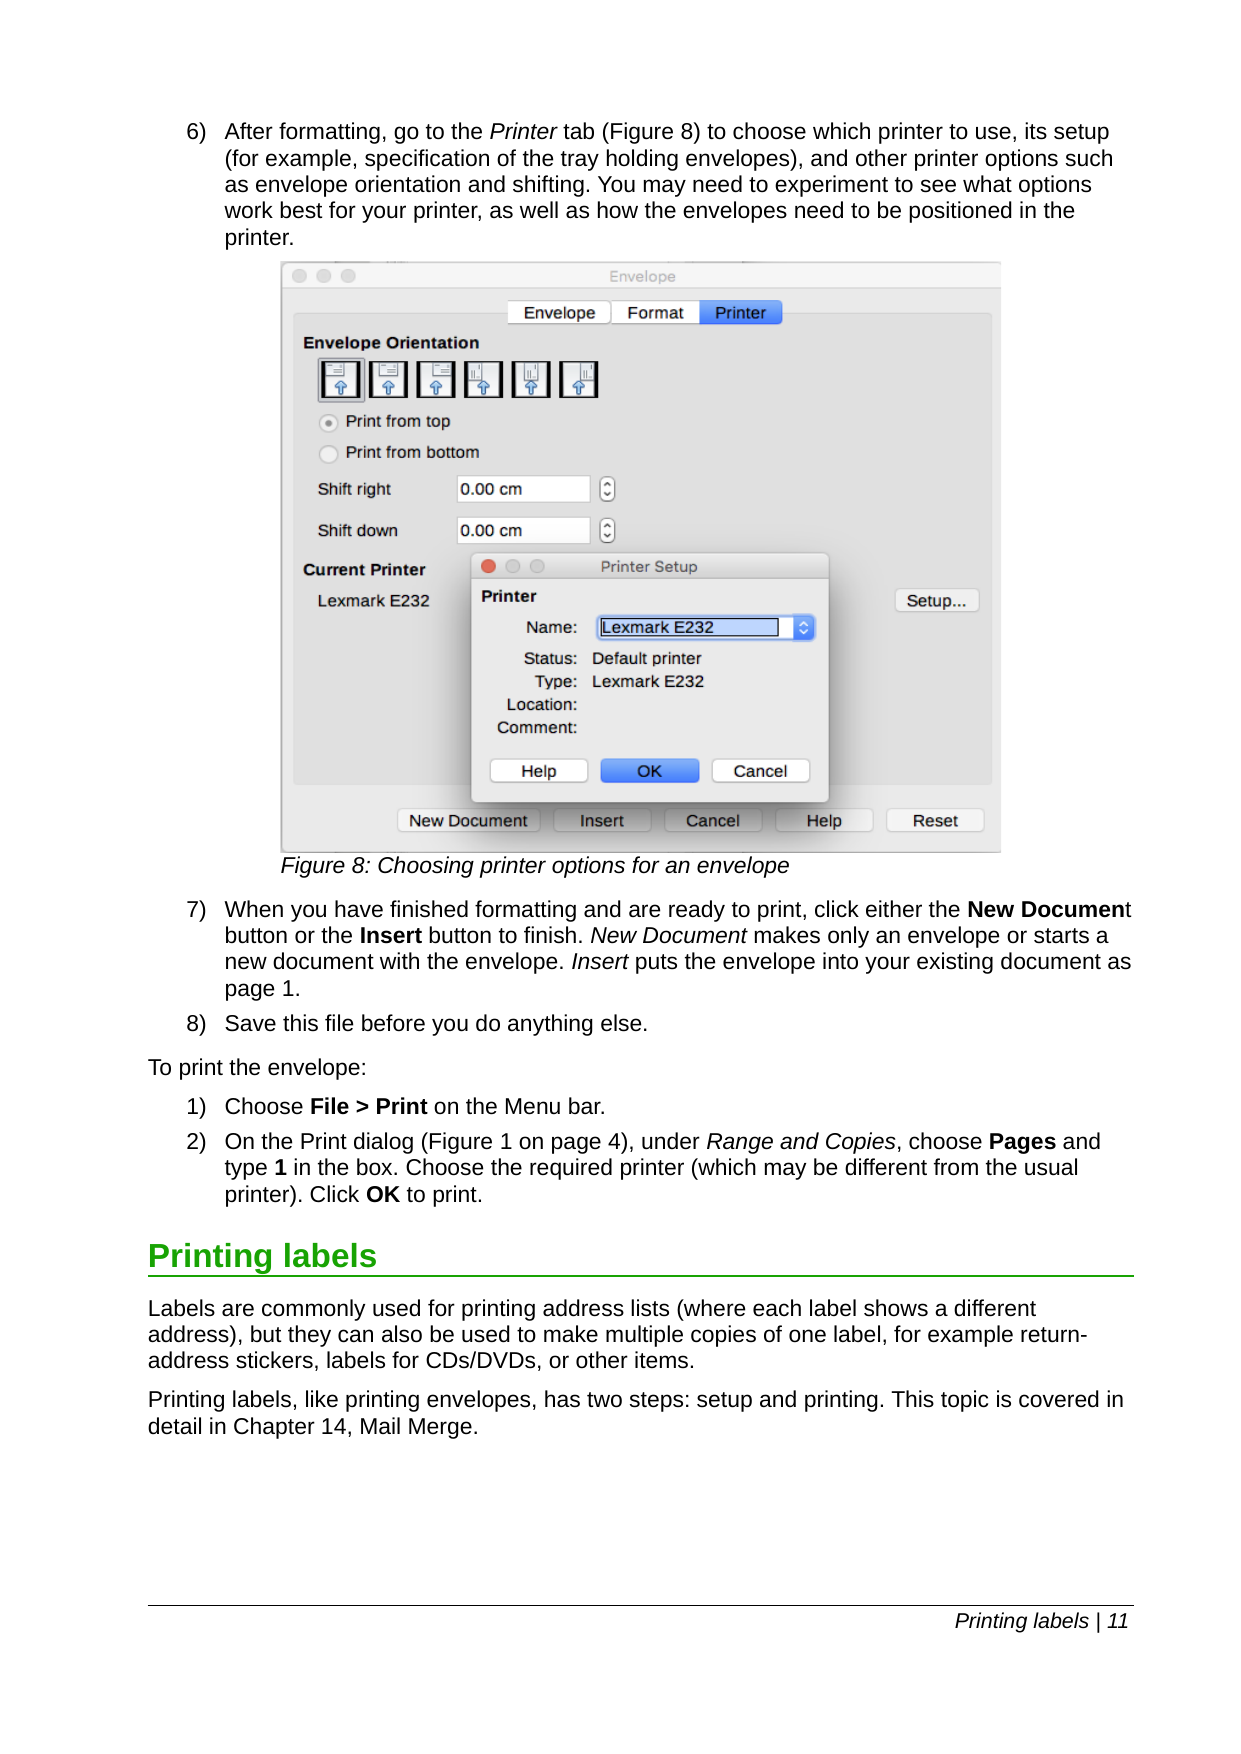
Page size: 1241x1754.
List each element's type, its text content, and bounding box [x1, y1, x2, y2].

picture [280, 261, 1002, 853]
list On the Print dialog (Figure 1 on page 4), under Range and Copies, choose Pages and type 1 in the box. Choose the required printer (which may be different from the usual printer). Click OK to print. [207, 1128, 1134, 1207]
subtitle Printing labels [148, 1237, 1134, 1275]
text Printing labels, like printing envelopes, has two steps: setup and printing. This topic is covered in detail in Chapter 14, Mail Merge. [148, 1386, 1134, 1439]
list To print the envelope: [148, 1054, 1134, 1080]
text Figure 8: Choosing printer options for an envelope [280, 853, 1001, 879]
list When you have finished formatting and are ready to print, click either the New Document button or the Insert button to finish. New Document makes only an envelope or starts a new document with the envelope. Insert puts the envelope into your existing document as page 1. [207, 896, 1134, 1001]
list Save this file before you do anything else. [207, 1010, 1134, 1036]
list Choose File > Print on the Menu bar. [207, 1093, 1134, 1119]
list After formatting, go to the Printer tab (Figure 8) to choose which printer to use, its setup (for example, specification of the tray holding envelopes), and other printer options such as envelope orientation and shifting. You may need to experiment to see what options work best for your printer, as well as how the envelopes need to be positioned in the printer. [207, 118, 1134, 250]
text Labels are commonly used for printing address lists (where each label shows a different address), but they can also be used to make multiple copies of one label, for example return-address stickers, labels for CDs/DVDs, or other items. [148, 1295, 1134, 1374]
